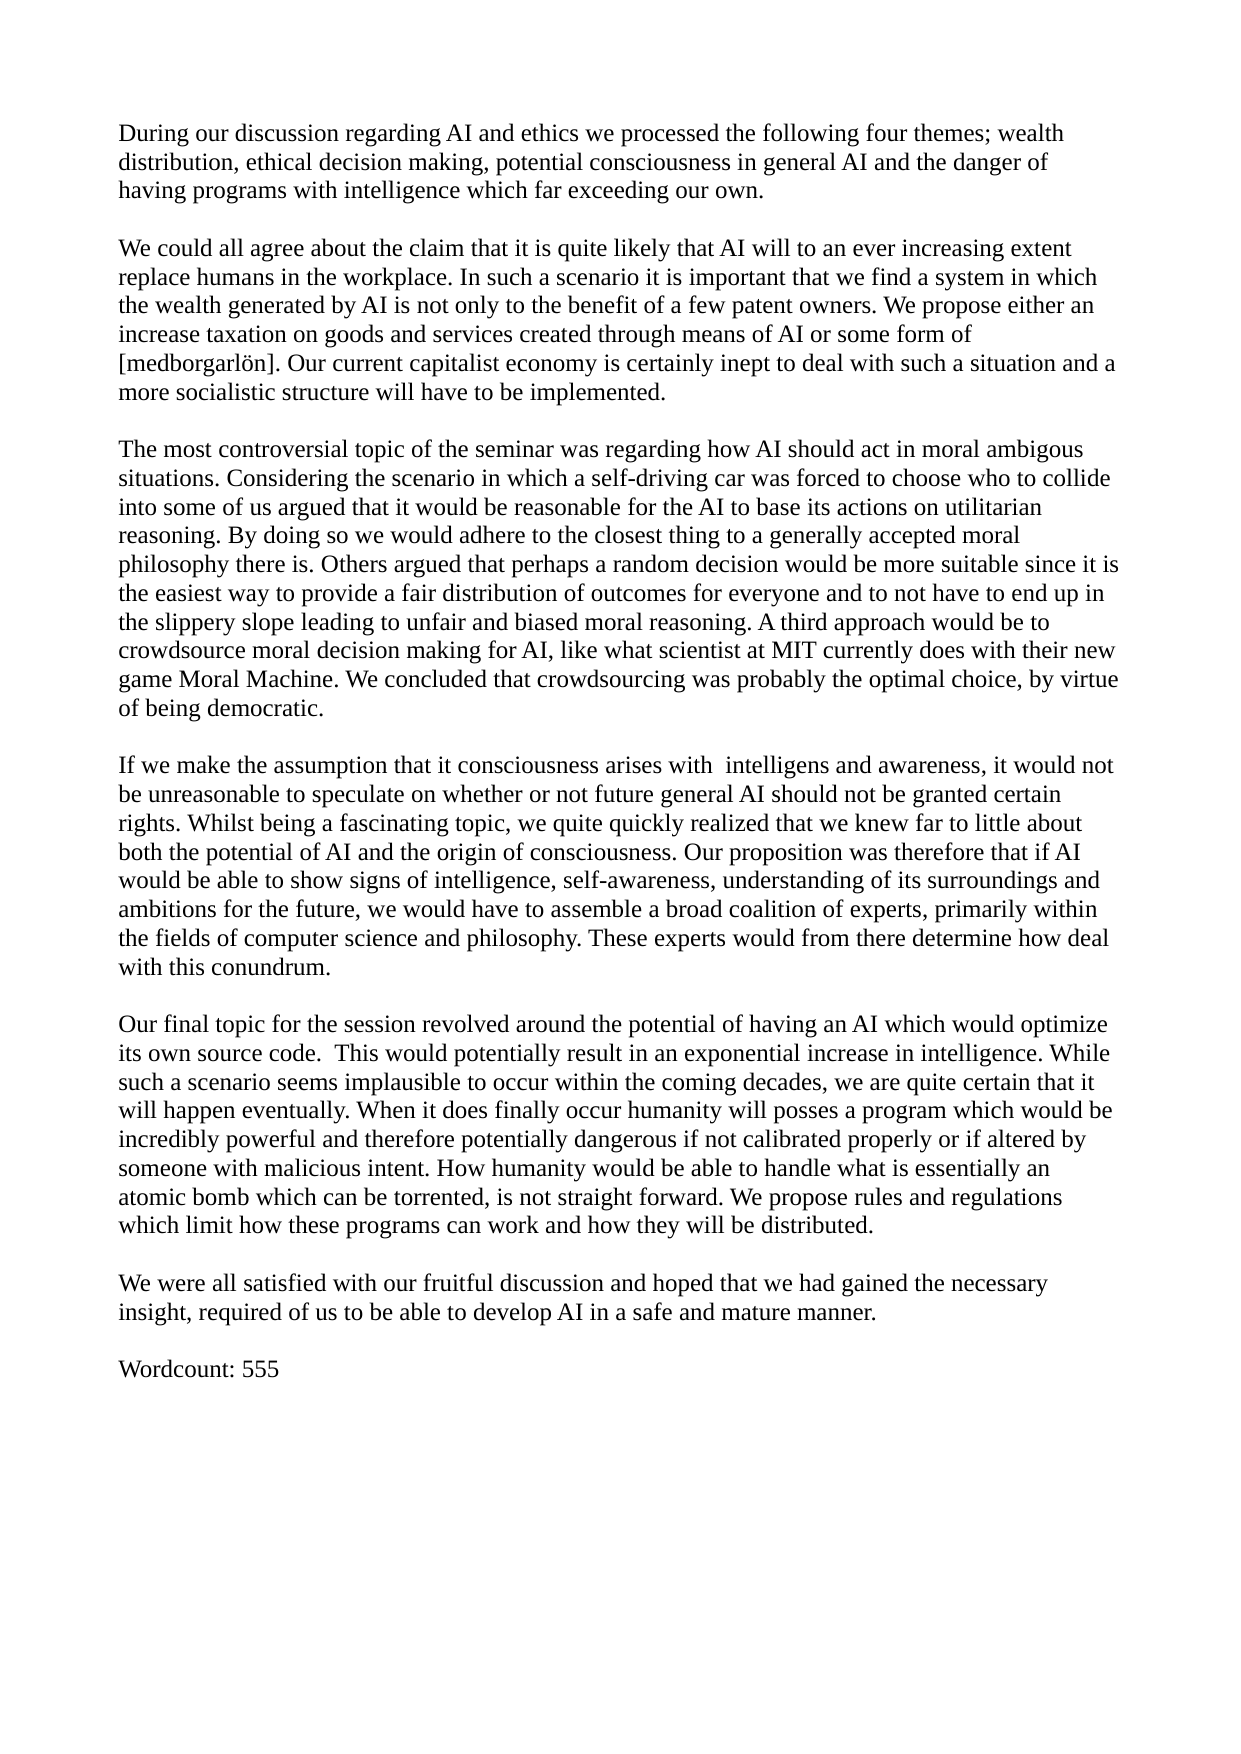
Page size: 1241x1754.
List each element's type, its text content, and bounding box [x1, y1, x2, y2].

text Our final topic for the session revolved around the potential of having an AI which would optimize its own source code. This would potentially result in an exponential increase in intelligence. While such a scenario seems implausible to occur within the coming decades, we are quite certain that it will happen eventually. When it does finally occur humanity will posses a program which would be incredibly powerful and therefore potentially dangerous if not calibrated properly or if altered by someone with malicious intent. How humanity would be able to handle what is essentially an atomic bomb which can be torrented, is not straight forward. We propose rules and regulations which limit how these programs can work and how they will be distributed. [118, 1009, 1122, 1239]
text Wordcount: 555 [118, 1354, 1122, 1383]
text During our discussion regarding AI and ethics we processed the following four themes; wealth distribution, ethical decision making, potential consciousness in general AI and the danger of having programs with intelligence which far exceeding our own. [118, 118, 1122, 204]
text We could all agree about the claim that it is quite likely that AI will to an ever increasing extent replace humans in the workplace. In such a scenario it is important that we find a system in which the wealth generated by AI is not only to the benefit of a few patent owners. We propose either an increase taxation on goods and services created through means of AI or some form of [medborgarlön]. Our current capitalist economy is certainly inept to deal with such a situation and a more socialistic structure will have to be implemented. [118, 233, 1122, 406]
text We were all satisfied with our fruitful discussion and hoped that we had gained the necessary insight, required of us to be able to develop AI in a safe and mature manner. [118, 1268, 1122, 1326]
text If we make the assumption that it consciousness arises with intelligens and awareness, it would not be unreasonable to speculate on whether or not future general AI should not be granted certain rights. Whilst being a fascinating topic, we quite quickly realized that we knew far to little about both the potential of AI and the origin of consciousness. Our proposition was therefore that if AI would be able to show signs of intelligence, self-awareness, understanding of its surroundings and ambitions for the future, we would have to assemble a broad coalition of experts, primarily within the fields of computer science and philosophy. These experts would from there determine how deal with this conundrum. [118, 751, 1122, 981]
text The most controversial topic of the seminar was regarding how AI should act in moral ambigous situations. Considering the scenario in which a self-driving car was forced to choose who to collide into some of us argued that it would be reasonable for the AI to base its actions on utilitarian reasoning. By doing so we would adhere to the closest thing to a generally accepted moral philosophy there is. Others argued that perhaps a random decision would be more suitable since it is the easiest way to provide a fair distribution of outcomes for everyone and to not have to end up in the slippery slope leading to unfair and biased moral reasoning. A third approach would be to crowdsource moral decision making for AI, like what scientist at MIT currently does with their new game Moral Machine. We concluded that crowdsourcing was probably the optimal choice, by virtue of being democratic. [118, 434, 1122, 722]
